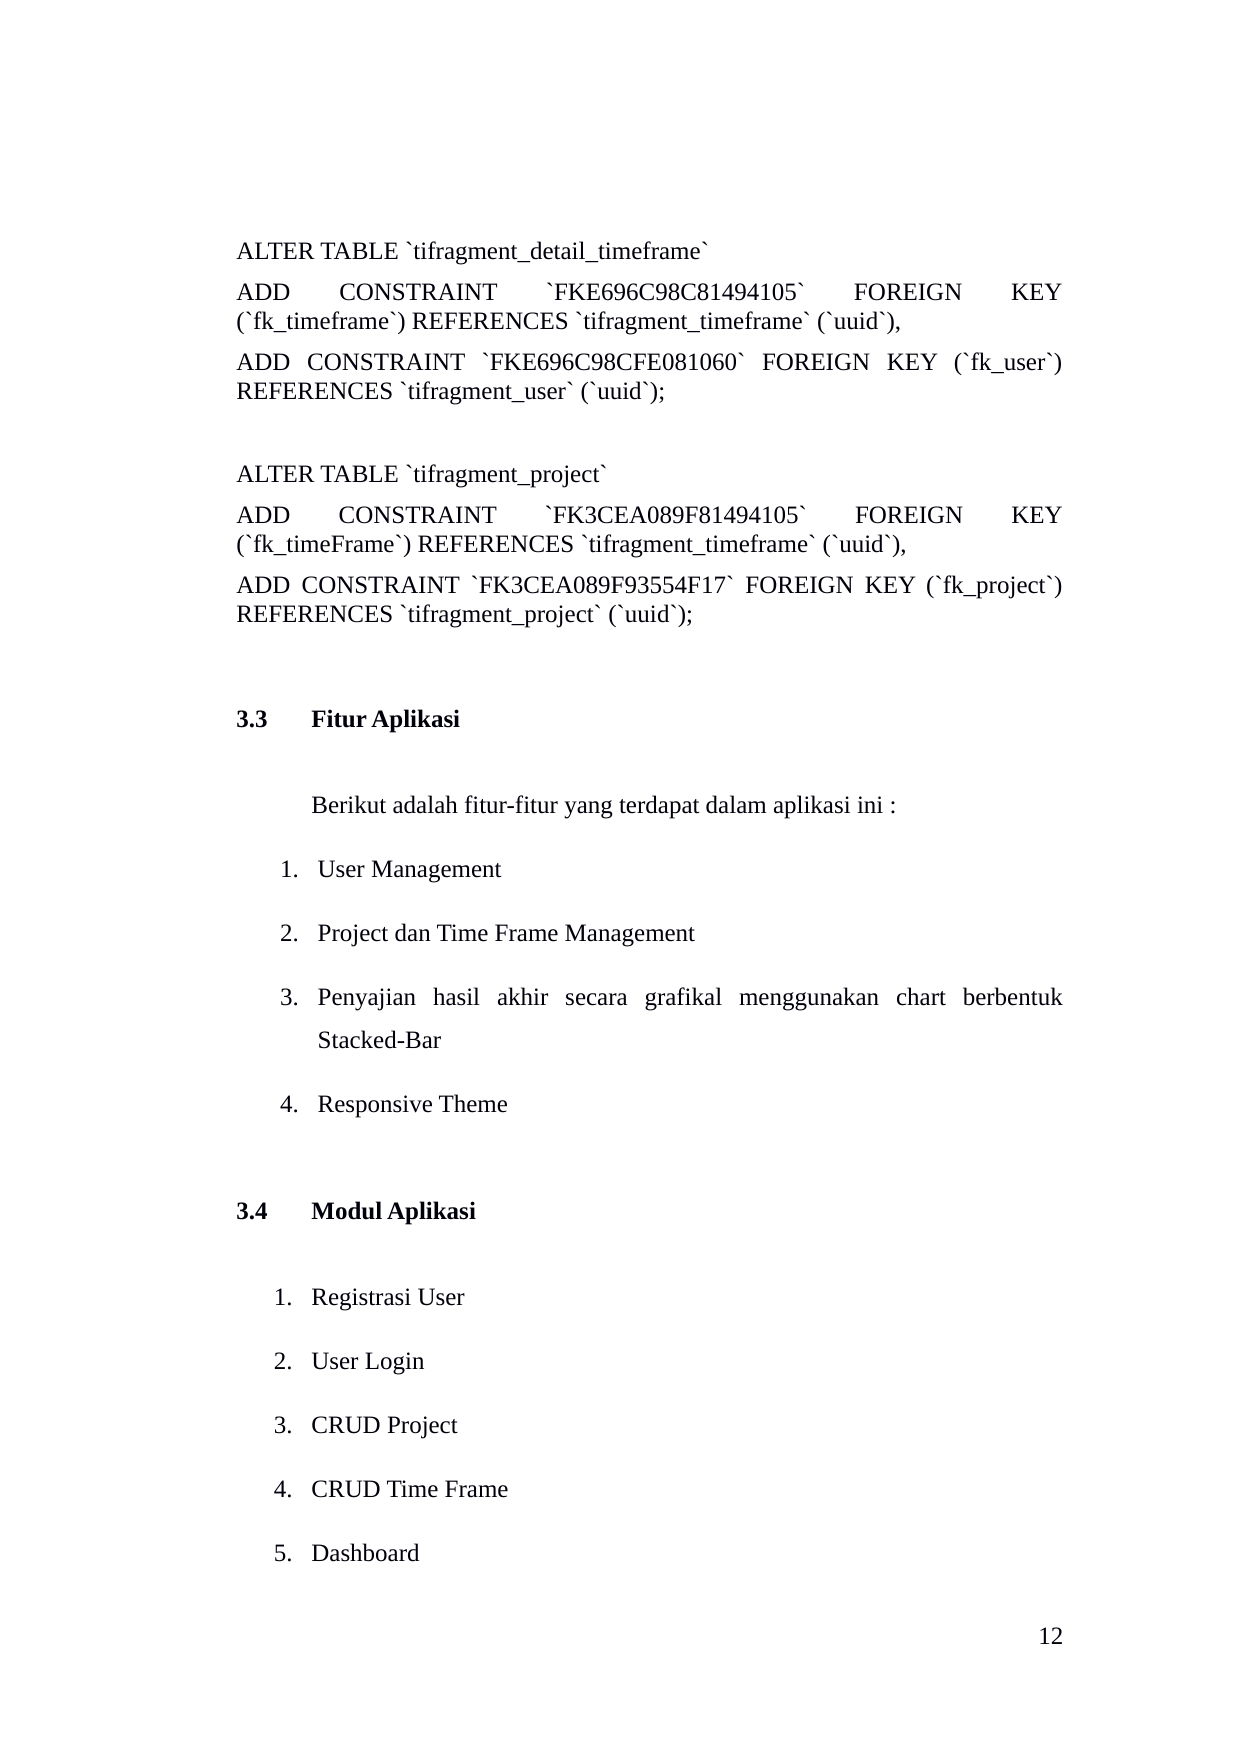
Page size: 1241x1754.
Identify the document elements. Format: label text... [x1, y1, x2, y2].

subtitle 3.3 Fitur Aplikasi [236, 704, 1063, 776]
text ADD CONSTRAINT `FKE696C98CFE081060` FOREIGN KEY (`fk_user`) REFERENCES `tifragment_user` (`uuid`); [236, 347, 1063, 405]
list User Login [274, 1346, 1063, 1375]
text Berikut adalah fitur-fitur yang terdapat dalam aplikasi ini : [236, 790, 1063, 819]
list Project dan Time Frame Management [280, 918, 1063, 947]
list Registrasi User [274, 1282, 1063, 1311]
list Dashboard [274, 1538, 1063, 1567]
text ADD CONSTRAINT `FK3CEA089F93554F17` FOREIGN KEY (`fk_project`) REFERENCES `tifragment_project` (`uuid`); [236, 570, 1063, 627]
list Responsive Theme [280, 1089, 1063, 1118]
list User Management [280, 854, 1063, 883]
list Penyajian hasil akhir secara grafikal menggunakan chart berbentuk Stacked-Bar [280, 982, 1063, 1054]
subtitle 3.4 Modul Aplikasi [236, 1153, 1063, 1268]
list CRUD Project [274, 1410, 1063, 1439]
text ADD CONSTRAINT `FKE696C98C81494105` FOREIGN KEY (`fk_timeframe`) REFERENCES `tifragment_timeframe` (`uuid`), [236, 277, 1063, 335]
list CRUD Time Frame [274, 1474, 1063, 1503]
text ALTER TABLE `tifragment_project` [236, 459, 1063, 487]
text ALTER TABLE `tifragment_detail_timeframe` [236, 236, 1063, 265]
text ADD CONSTRAINT `FK3CEA089F81494105` FOREIGN KEY (`fk_timeFrame`) REFERENCES `tifragment_timeframe` (`uuid`), [236, 500, 1063, 557]
